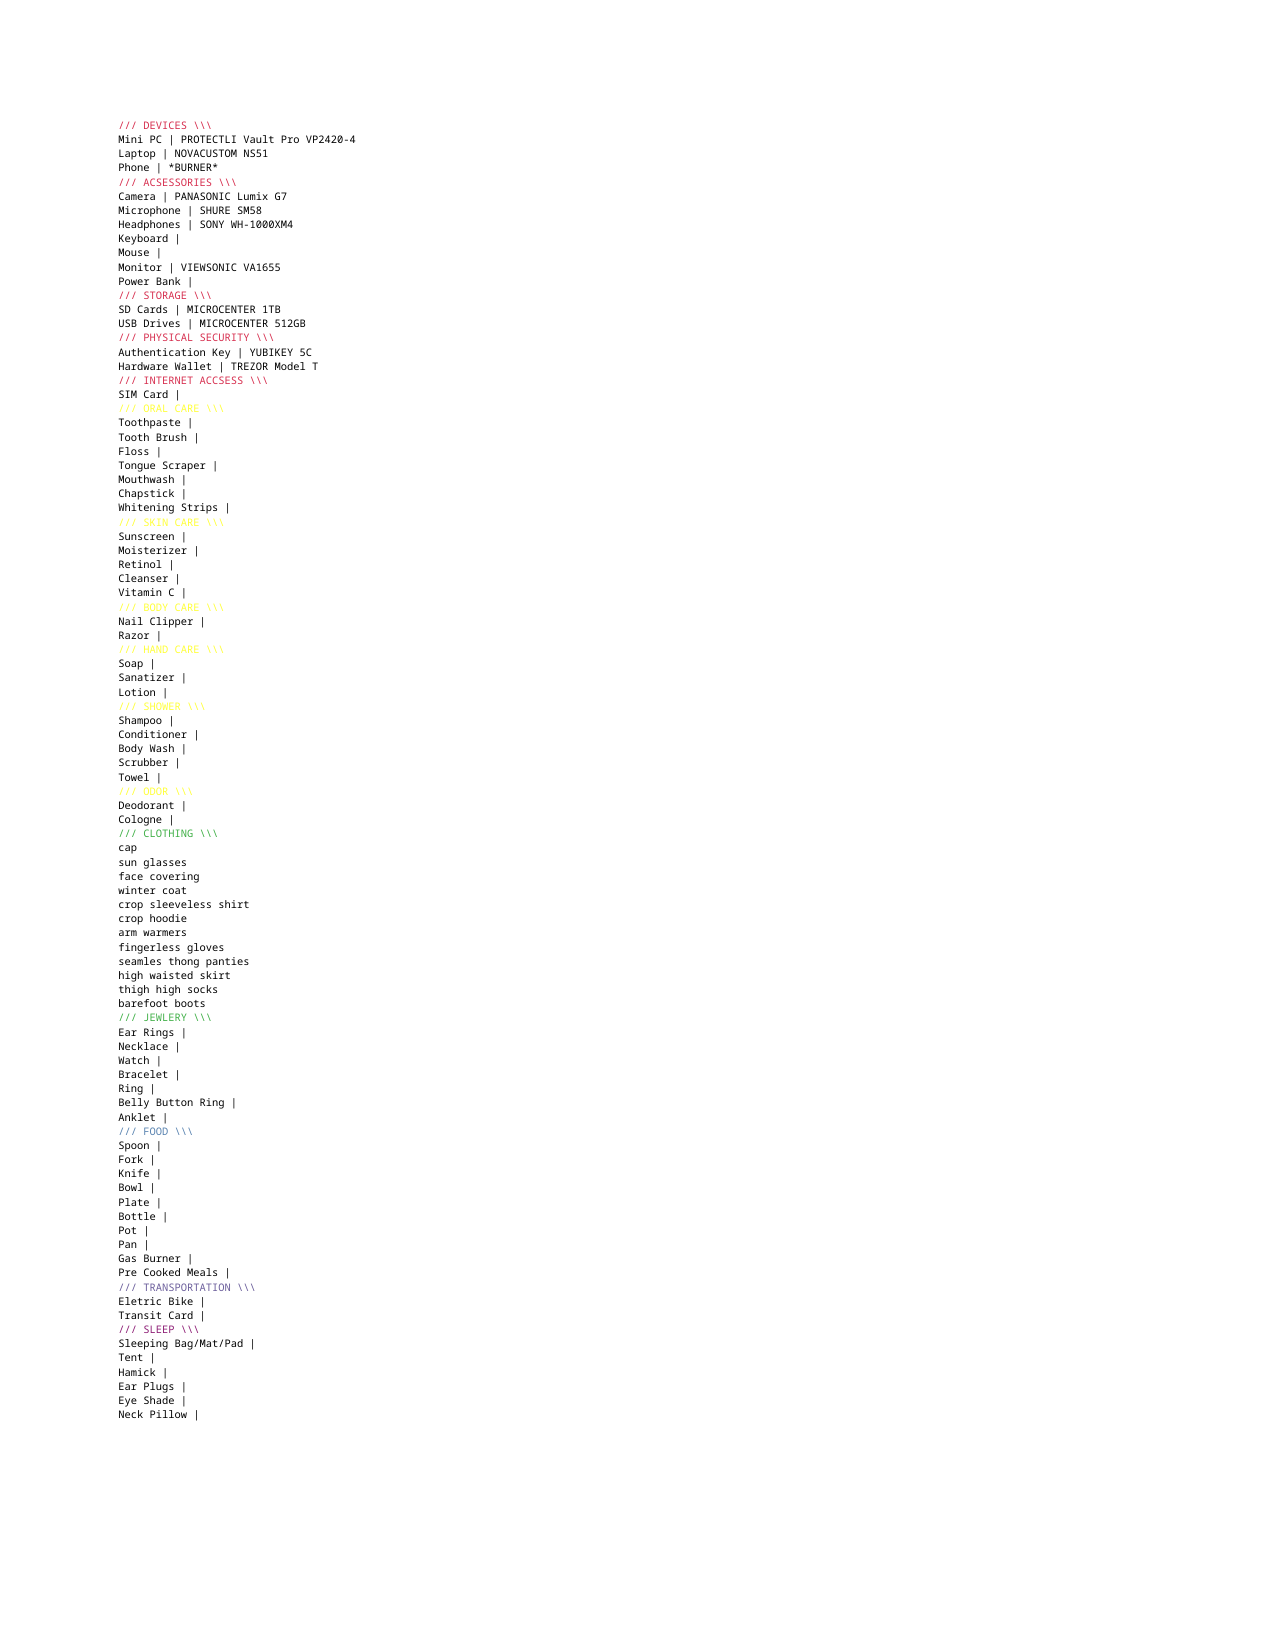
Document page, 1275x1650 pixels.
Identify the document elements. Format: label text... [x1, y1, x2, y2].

text Shampoo | [118, 713, 1157, 727]
text Vitamin C | [118, 586, 1157, 600]
text Anklet | [118, 1110, 1157, 1124]
text /// FOOD \\\ [118, 1124, 1157, 1138]
text Ear Rings | [118, 1025, 1157, 1039]
text /// STORAGE \\\ [118, 288, 1157, 302]
text Bowl | [118, 1181, 1157, 1195]
text crop hoodie [118, 911, 1157, 926]
text Necklace | [118, 1039, 1157, 1053]
text Laptop | NOVACUSTOM NS51 [118, 146, 1157, 161]
text Sanatizer | [118, 671, 1157, 685]
text Pre Cooked Meals | [118, 1266, 1157, 1280]
text /// BODY CARE \\\ [118, 600, 1157, 614]
text Body Wash | [118, 741, 1157, 756]
text seamles thong panties [118, 954, 1157, 968]
text Microphone | SHURE SM58 [118, 203, 1157, 217]
text face covering [118, 869, 1157, 883]
text Power Bank | [118, 274, 1157, 288]
text Hamick | [118, 1365, 1157, 1379]
text Phone | *BURNER* [118, 161, 1157, 175]
text Pot | [118, 1223, 1157, 1237]
text Headphones | SONY WH-1000XM4 [118, 217, 1157, 231]
text Deodorant | [118, 798, 1157, 812]
text Cleanser | [118, 571, 1157, 586]
text Neck Pillow | [118, 1407, 1157, 1421]
text Watch | [118, 1053, 1157, 1067]
text /// SKIN CARE \\\ [118, 515, 1157, 529]
text Mouthwash | [118, 472, 1157, 486]
text Floss | [118, 444, 1157, 458]
text sun glasses [118, 855, 1157, 869]
text Retinol | [118, 557, 1157, 571]
text /// PHYSICAL SECURITY \\\ [118, 331, 1157, 345]
text Sleeping Bag/Mat/Pad | [118, 1336, 1157, 1351]
text Eletric Bike | [118, 1294, 1157, 1308]
text Moisterizer | [118, 543, 1157, 557]
text Camera | PANASONIC Lumix G7 [118, 189, 1157, 203]
text Towel | [118, 770, 1157, 784]
text /// CLOTHING \\\ [118, 826, 1157, 841]
text USB Drives | MICROCENTER 512GB [118, 316, 1157, 331]
text Tooth Brush | [118, 430, 1157, 444]
text fingerless gloves [118, 940, 1157, 954]
text Whitening Strips | [118, 501, 1157, 515]
text Lotion | [118, 685, 1157, 699]
text high waisted skirt [118, 968, 1157, 982]
text Pan | [118, 1237, 1157, 1251]
text Sunscreen | [118, 529, 1157, 543]
text crop sleeveless shirt [118, 897, 1157, 911]
text Mini PC | PROTECTLI Vault Pro VP2420-4 [118, 132, 1157, 146]
text /// SHOWER \\\ [118, 699, 1157, 713]
text Tent | [118, 1351, 1157, 1365]
text Authentication Key | YUBIKEY 5C [118, 345, 1157, 359]
text Cologne | [118, 812, 1157, 826]
text Monitor | VIEWSONIC VA1655 [118, 260, 1157, 274]
text thigh high socks [118, 982, 1157, 996]
text Bracelet | [118, 1067, 1157, 1081]
text Hardware Wallet | TREZOR Model T [118, 359, 1157, 373]
text Razor | [118, 628, 1157, 642]
text Fork | [118, 1152, 1157, 1166]
text Belly Button Ring | [118, 1096, 1157, 1110]
text Toothpaste | [118, 416, 1157, 430]
text arm warmers [118, 926, 1157, 940]
text /// DEVICES \\\ [118, 118, 1157, 132]
text Transit Card | [118, 1308, 1157, 1322]
text SIM Card | [118, 387, 1157, 401]
text Eye Shade | [118, 1393, 1157, 1407]
text /// ACSESSORIES \\\ [118, 175, 1157, 189]
text Mouse | [118, 246, 1157, 260]
text winter coat [118, 883, 1157, 897]
text Ear Plugs | [118, 1379, 1157, 1393]
text /// INTERNET ACCSESS \\\ [118, 373, 1157, 387]
text Keyboard | [118, 231, 1157, 246]
text SD Cards | MICROCENTER 1TB [118, 302, 1157, 316]
text /// ODOR \\\ [118, 784, 1157, 798]
text /// HAND CARE \\\ [118, 642, 1157, 656]
text /// TRANSPORTATION \\\ [118, 1280, 1157, 1294]
text Chapstick | [118, 486, 1157, 501]
text Soap | [118, 656, 1157, 671]
text Tongue Scraper | [118, 458, 1157, 472]
text cap [118, 841, 1157, 855]
text Gas Burner | [118, 1251, 1157, 1266]
text /// ORAL CARE \\\ [118, 401, 1157, 416]
text Bottle | [118, 1209, 1157, 1223]
text /// SLEEP \\\ [118, 1322, 1157, 1336]
text Spoon | [118, 1138, 1157, 1152]
text Plate | [118, 1195, 1157, 1209]
text Knife | [118, 1166, 1157, 1181]
text barefoot boots [118, 996, 1157, 1011]
text Conditioner | [118, 727, 1157, 741]
text /// JEWLERY \\\ [118, 1011, 1157, 1025]
text Ring | [118, 1081, 1157, 1096]
text Nail Clipper | [118, 614, 1157, 628]
text Scrubber | [118, 756, 1157, 770]
